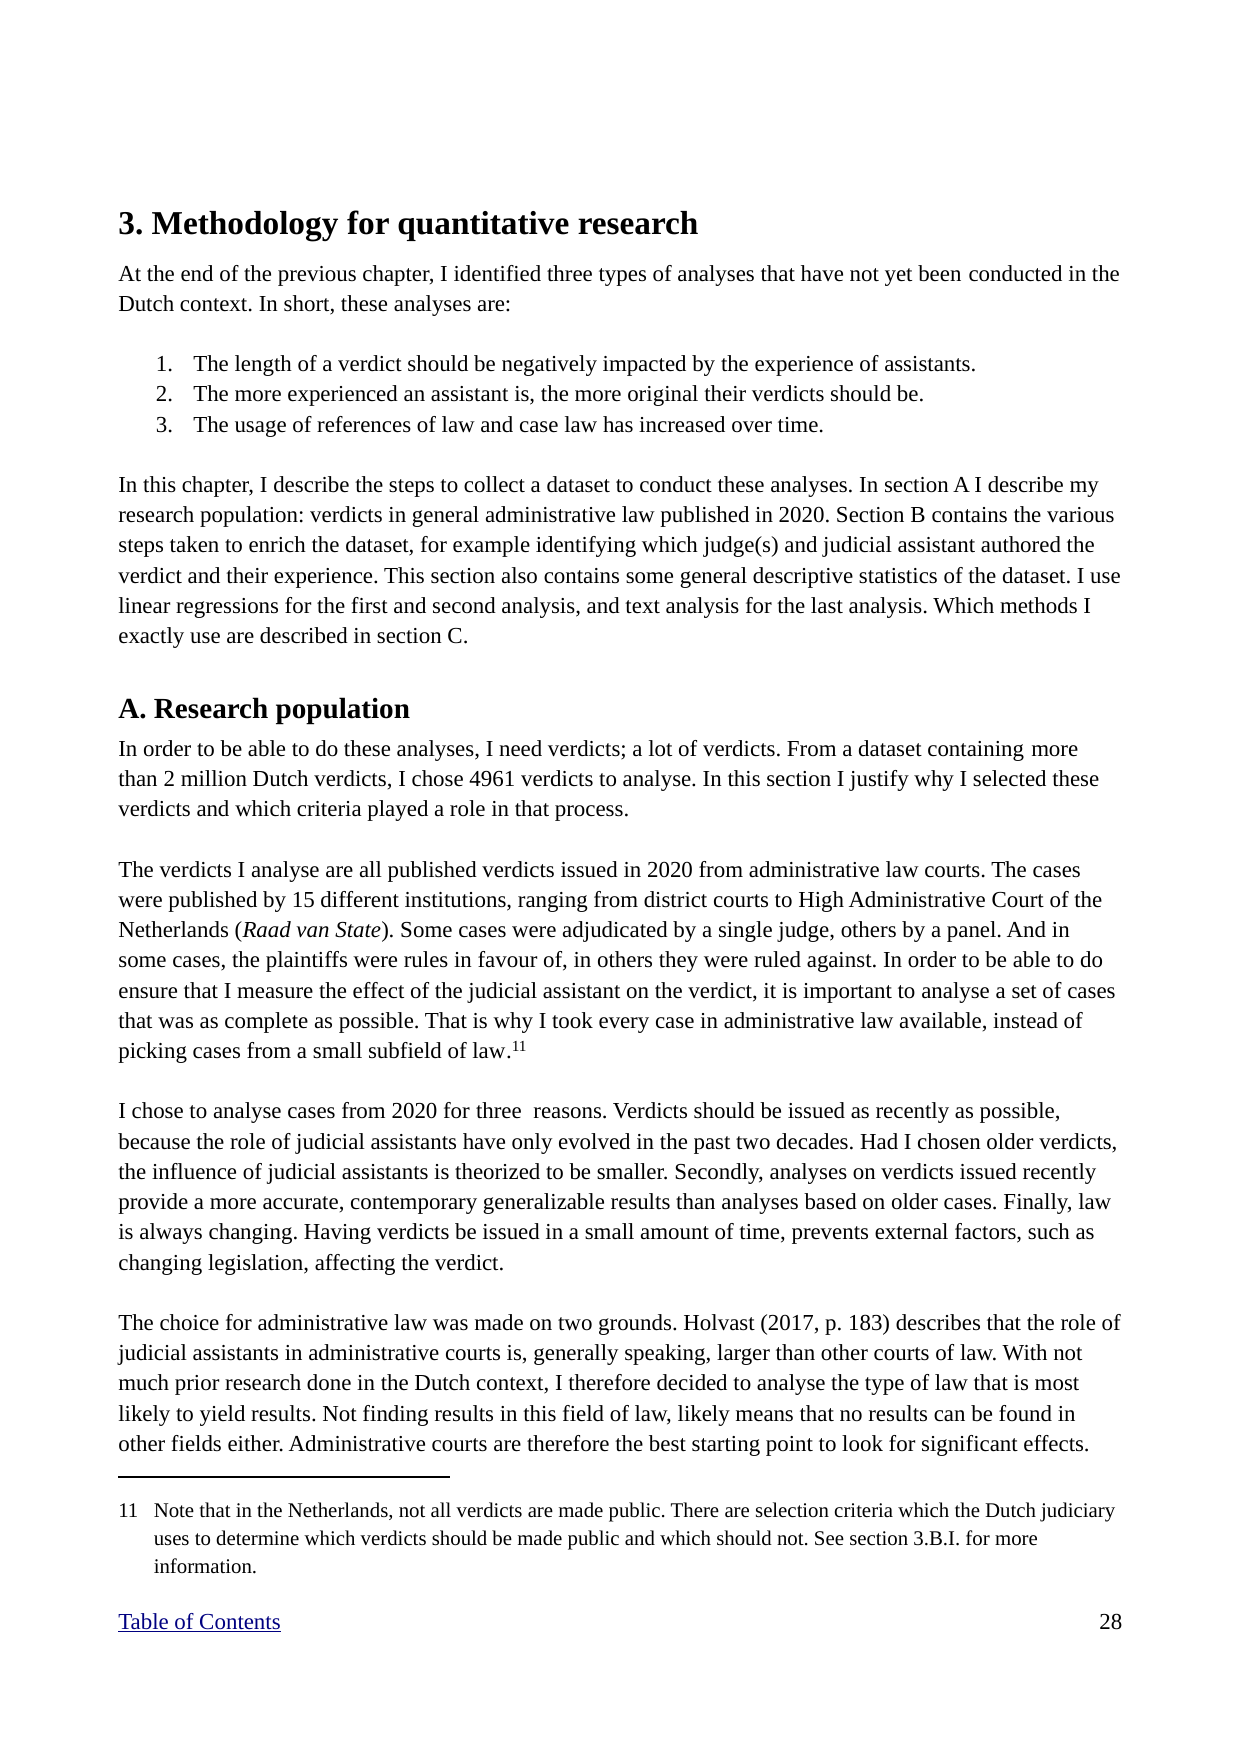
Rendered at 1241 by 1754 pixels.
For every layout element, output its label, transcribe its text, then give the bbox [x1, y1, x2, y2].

list The length of a verdict should be negatively impacted by the experience of assistants. [156, 350, 1122, 377]
text I chose to analyse cases from 2020 for three reasons. Verdicts should be issued as recently as possible, because the role of judicial assistants have only evolved in the past two decades. Had I chosen older verdicts, the influence of judicial assistants is theorized to be smaller. Secondly, analyses on verdicts issued recently provide a more accurate, contemporary generalizable results than analyses based on older cases. Finally, law is always changing. Having verdicts be issued in a small amount of time, prevents external factors, such as changing legislation, affecting the verdict. [118, 1098, 1122, 1275]
list The more experienced an assistant is, the more original their verdicts should be. [156, 381, 1122, 407]
text At the end of the previous chapter, I identified three types of analyses that have not yet been conducted in the Dutch context. In short, these analyses are: [118, 260, 1122, 316]
subtitle A. Research population [118, 691, 1122, 724]
subtitle 3. Methodology for quantitative research [118, 203, 1122, 241]
text The verdicts I analyse are all published verdicts issued in 2020 from administrative law courts. The cases were published by 15 different institutions, ranging from district courts to High Administrative Court of the Netherlands (Raad van State). Some cases were adjudicated by a single judge, others by a panel. And in some cases, the plaintiffs were rules in favour of, in others they were ruled against. In order to be able to do ensure that I measure the effect of the judicial assistant on the verdict, it is important to analyse a set of cases that was as complete as possible. That is why I took every case in administrative law available, instead of picking cases from a small subfield of law. [118, 856, 1122, 1063]
text The choice for administrative law was made on two grounds. Holvast (2017, p. 183) describes that the role of judicial assistants in administrative courts is, generally speaking, larger than other courts of law. With not much prior research done in the Dutch context, I therefore decided to analyse the type of law that is most likely to yield results. Not finding results in this field of law, likely means that no results can be found in other fields either. Administrative courts are therefore the best starting point to look for significant effects. [118, 1309, 1122, 1456]
text Note that in the Netherlands, not all verdicts are made public. There are selection criteria which the Dutch judiciary uses to determine which verdicts should be made public and which should not. See section 3.B.I. for more information. [118, 1498, 1122, 1578]
list The usage of references of law and case law has increased over time. [156, 411, 1122, 437]
text In this chapter, I describe the steps to collect a dataset to conduct these analyses. In section A I describe my research population: verdicts in general administrative law published in 2020. Section B contains the various steps taken to enrich the dataset, for example identifying which judge(s) and judicial assistant authored the verdict and their experience. This section also contains some general descriptive statistics of the dataset. I use linear regressions for the first and second analysis, and text analysis for the last analysis. Which methods I exactly use are described in section C. [118, 471, 1122, 648]
text In order to be able to do these analyses, I need verdicts; a lot of verdicts. From a dataset containing more than 2 million Dutch verdicts, I chose 4961 verdicts to analyse. In this section I justify why I selected these verdicts and which criteria played a role in that process. [118, 735, 1122, 822]
